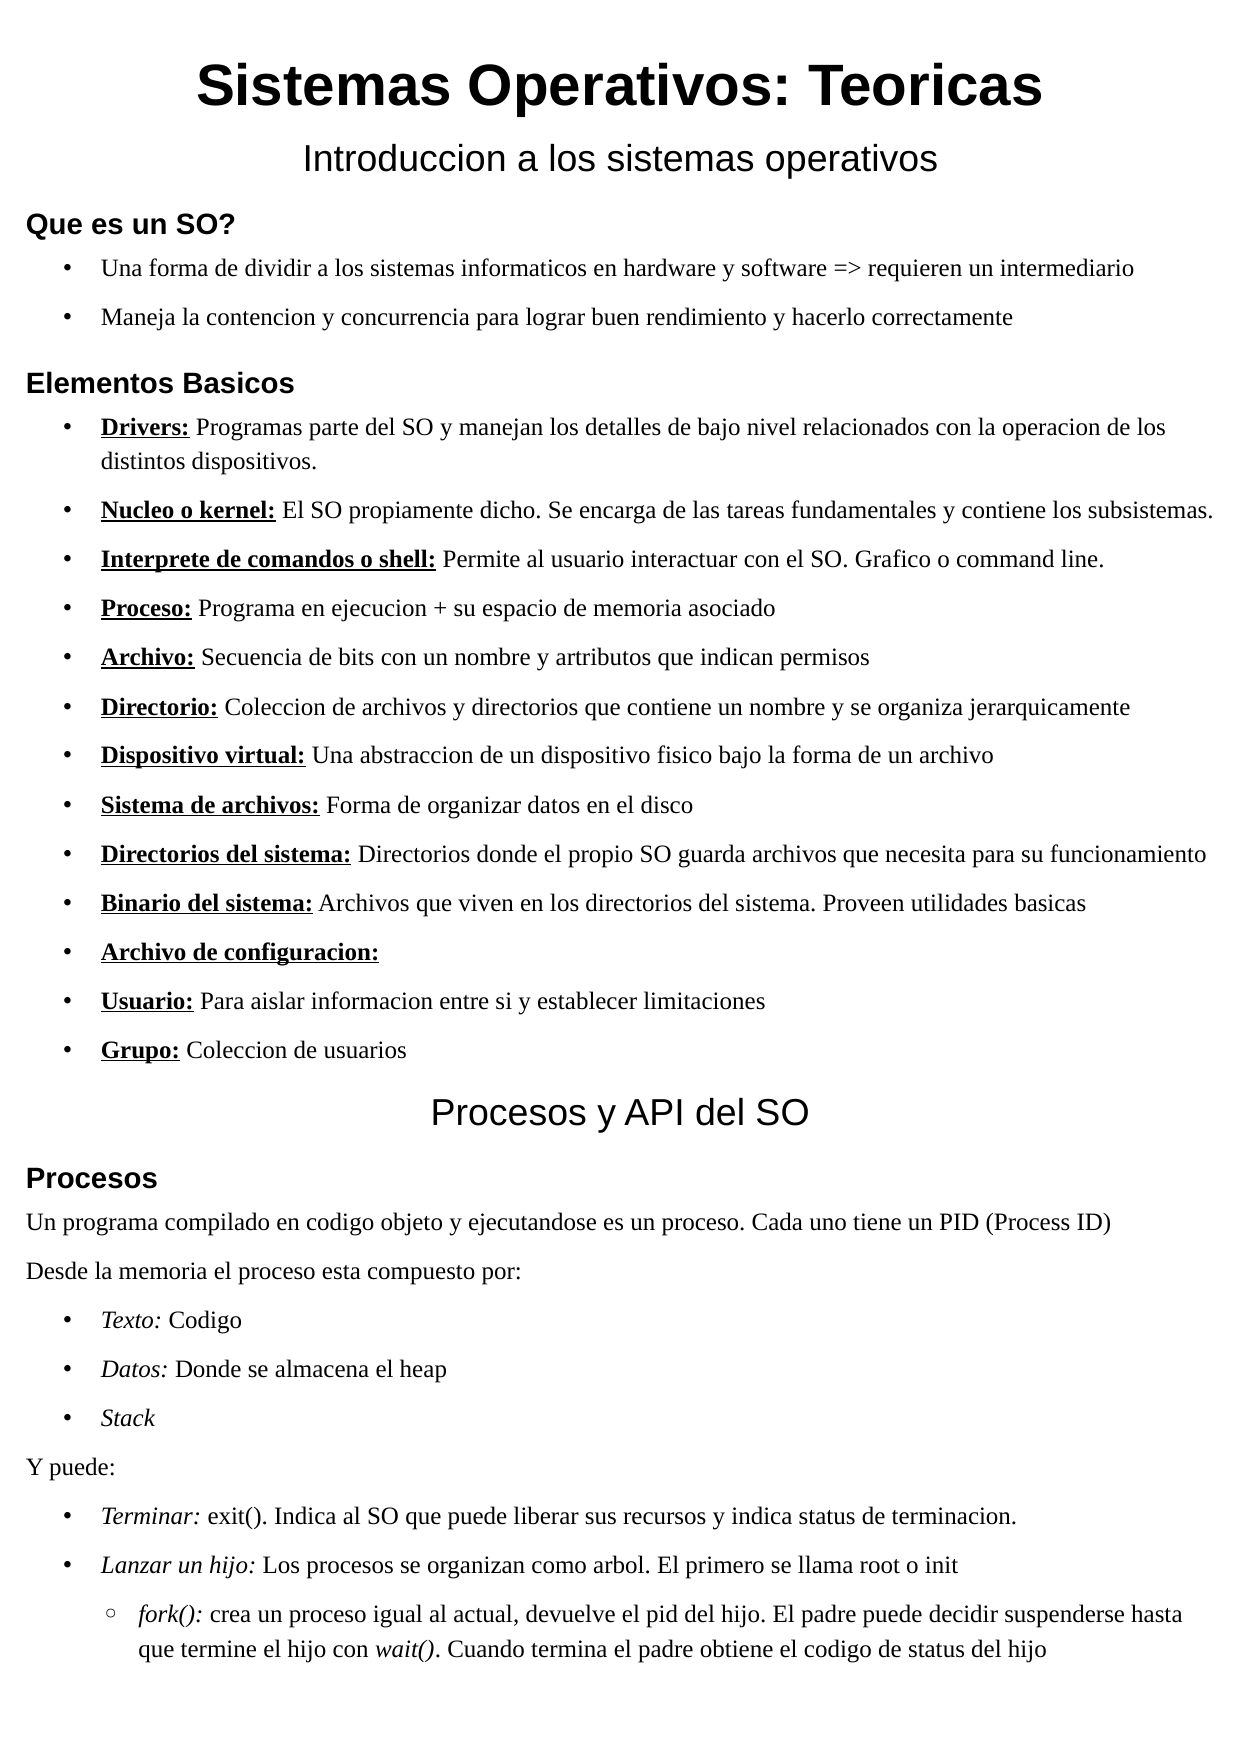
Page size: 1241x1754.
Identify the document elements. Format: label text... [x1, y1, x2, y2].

list Archivo de configuracion: [63, 937, 1215, 966]
list Texto: Codigo [63, 1305, 1215, 1334]
list Datos: Donde se almacena el heap [63, 1354, 1215, 1383]
list Stack [63, 1403, 1215, 1432]
list Lanzar un hijo: Los procesos se organizan como arbol. El primero se llama root o init [63, 1550, 1215, 1579]
text Un programa compilado en codigo objeto y ejecutandose es un proceso. Cada uno tiene un PID (Process ID) [26, 1207, 1215, 1236]
subtitle Introduccion a los sistemas operativos [26, 136, 1215, 179]
subtitle Que es un SO? [26, 207, 1215, 240]
list Directorios del sistema: Directorios donde el propio SO guarda archivos que necesita para su funcionamiento [63, 839, 1215, 867]
text Desde la memoria el proceso esta compuesto por: [26, 1256, 1215, 1284]
list Proceso: Programa en ejecucion + su espacio de memoria asociado [63, 593, 1215, 622]
list fork(): crea un proceso igual al actual, devuelve el pid del hijo. El padre puede decidir suspenderse hasta que termine el hijo con wait(). Cuando termina el padre obtiene el codigo de status del hijo [101, 1599, 1215, 1662]
list Nucleo o kernel: El SO propiamente dicho. Se encarga de las tareas fundamentales y contiene los subsistemas. [63, 495, 1215, 524]
list Directorio: Coleccion de archivos y directorios que contiene un nombre y se organiza jerarquicamente [63, 692, 1215, 720]
subtitle Procesos [26, 1161, 1215, 1194]
subtitle Elementos Basicos [26, 366, 1215, 399]
list Dispositivo virtual: Una abstraccion de un dispositivo fisico bajo la forma de un archivo [63, 741, 1215, 769]
list Sistema de archivos: Forma de organizar datos en el disco [63, 790, 1215, 818]
list Usuario: Para aislar informacion entre si y establecer limitaciones [63, 986, 1215, 1015]
list Terminar: exit(). Indica al SO que puede liberar sus recursos y indica status de terminacion. [63, 1501, 1215, 1530]
list Interprete de comandos o shell: Permite al usuario interactuar con el SO. Grafico o command line. [63, 544, 1215, 573]
list Archivo: Secuencia de bits con un nombre y artributos que indican permisos [63, 642, 1215, 671]
list Drivers: Programas parte del SO y manejan los detalles de bajo nivel relacionados con la operacion de los distintos dispositivos. [63, 412, 1215, 475]
text Y puede: [26, 1452, 1215, 1481]
list Maneja la contencion y concurrencia para lograr buen rendimiento y hacerlo correctamente [63, 302, 1215, 331]
list Una forma de dividir a los sistemas informaticos en hardware y software => requieren un intermediario [63, 253, 1215, 282]
list Grupo: Coleccion de usuarios [63, 1035, 1215, 1064]
list Binario del sistema: Archivos que viven en los directorios del sistema. Proveen utilidades basicas [63, 888, 1215, 917]
subtitle Procesos y API del SO [26, 1090, 1215, 1133]
title Sistemas Operativos: Teoricas [26, 51, 1215, 118]
